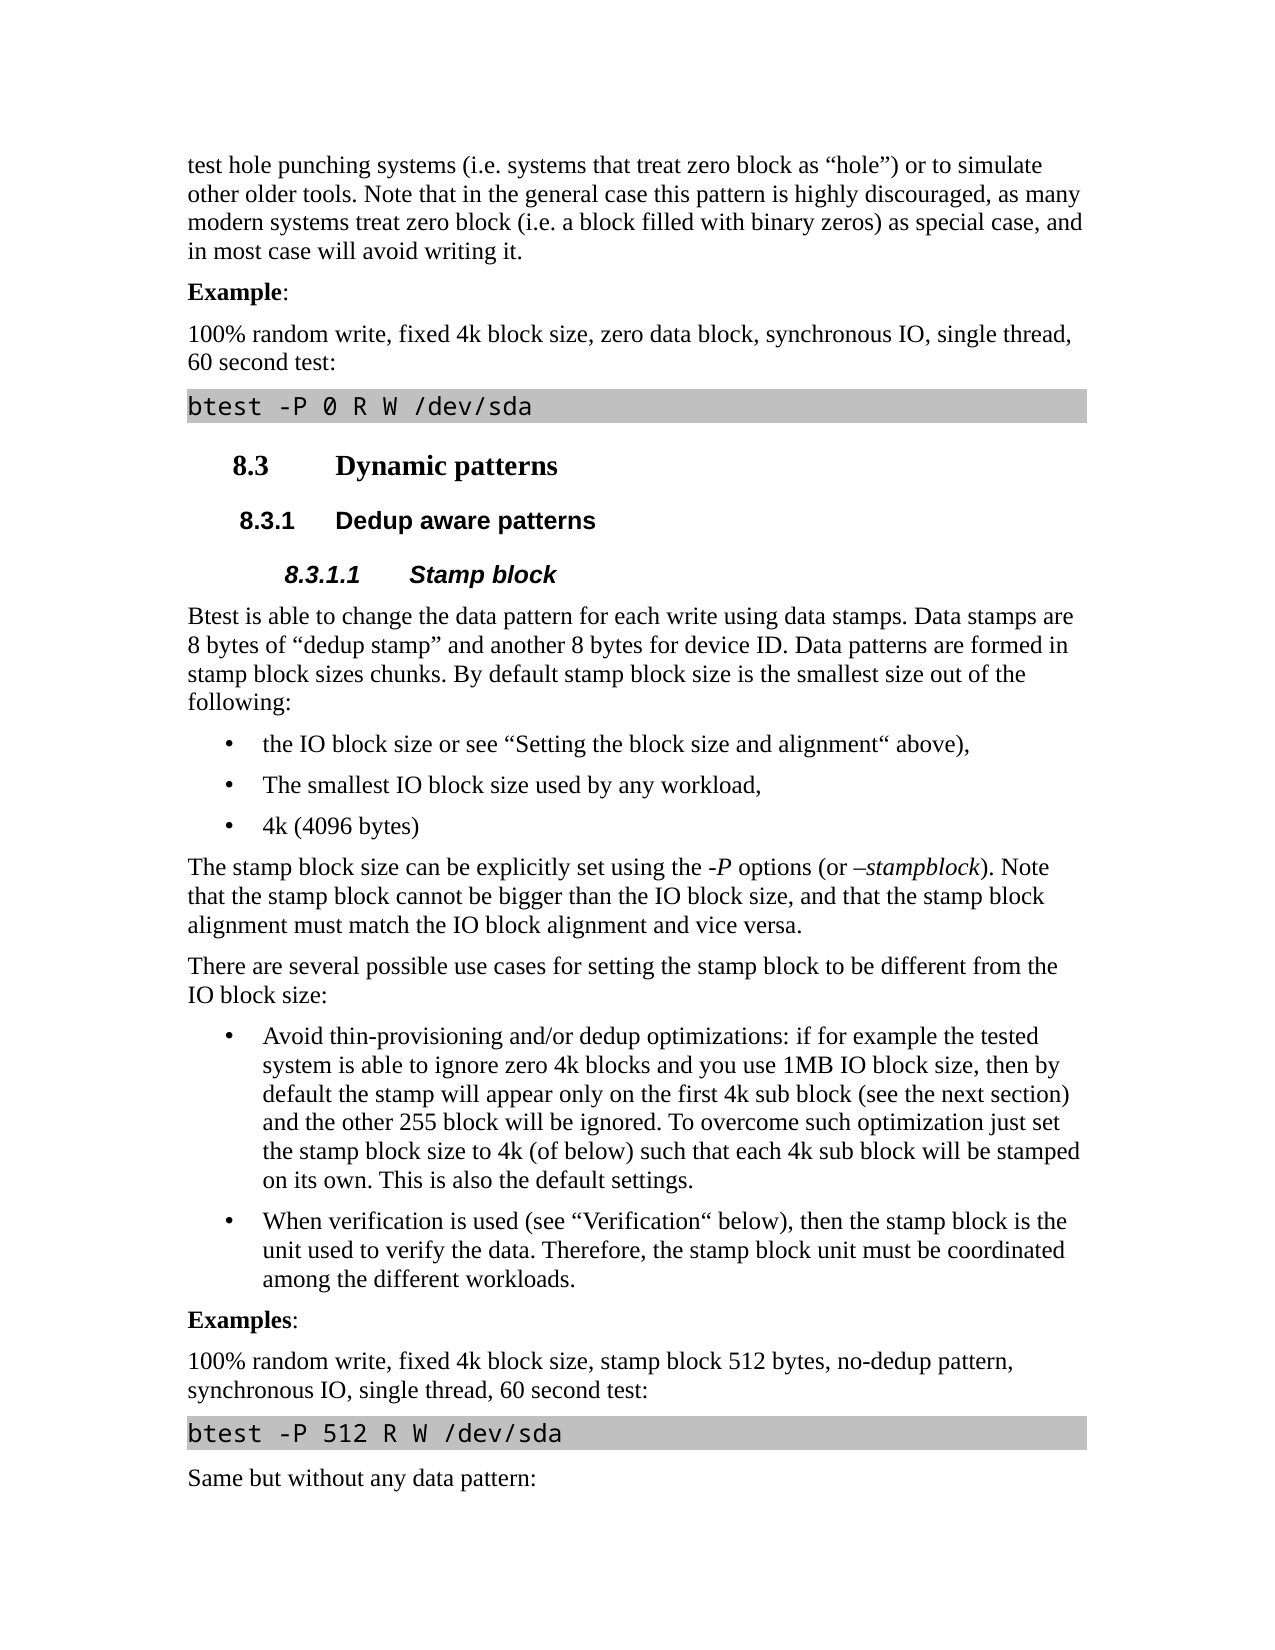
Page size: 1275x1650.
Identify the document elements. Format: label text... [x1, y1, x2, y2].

subtitle Dynamic patterns [225, 448, 1087, 481]
text Btest is able to change the data pattern for each write using data stamps. Data stamps are 8 bytes of “dedup stamp” and another 8 bytes for device ID. Data patterns are formed in stamp block sizes chunks. By default stamp block size is the smallest size out of the following: [187, 601, 1087, 716]
text There are several possible use cases for setting the stamp block to be different from the IO block size: [187, 951, 1087, 1009]
text 100% random write, fixed 4k block size, stamp block 512 bytes, no-dedup pattern, synchronous IO, single thread, 60 second test: [187, 1346, 1087, 1404]
text 100% random write, fixed 4k block size, zero data block, synchronous IO, single thread, 60 second test: [187, 319, 1087, 376]
text btest -P 512 R W /dev/sda [187, 1416, 1087, 1450]
text Example: [187, 277, 1087, 306]
text btest -P 0 R W /dev/sda [187, 389, 1087, 423]
subtitle Stamp block [232, 560, 1087, 589]
list The smallest IO block size used by any workload, [225, 770, 1087, 799]
list 4k (4096 bytes) [225, 811, 1087, 840]
text Examples: [187, 1305, 1087, 1334]
text test hole punching systems (i.e. systems that treat zero block as “hole”) or to simulate other older tools. Note that in the general case this pattern is highly discouraged, as many modern systems treat zero block (i.e. a block filled with binary zeros) as special case, and in most case will avoid writing it. [187, 150, 1087, 265]
subtitle Dedup aware patterns [232, 506, 1087, 535]
list the IO block size or see “Setting the block size and alignment“ above), [225, 729, 1087, 757]
text Same but without any data pattern: [187, 1463, 1087, 1491]
list Avoid thin-provisioning and/or dedup optimizations: if for example the tested system is able to ignore zero 4k blocks and you use 1MB IO block size, then by default the stamp will appear only on the first 4k sub block (see the next section) and the other 255 block will be ignored. To overcome such optimization just set the stamp block size to 4k (of below) such that each 4k sub block will be stamped on its own. This is also the default settings. [225, 1021, 1087, 1194]
text The stamp block size can be explicitly set using the -P options (or –stampblock). Note that the stamp block cannot be bigger than the IO block size, and that the stamp block alignment must match the IO block alignment and vice versa. [187, 852, 1087, 939]
list When verification is used (see “Verification“ below), then the stamp block is the unit used to verify the data. Therefore, the stamp block unit must be coordinated among the different workloads. [225, 1206, 1087, 1292]
